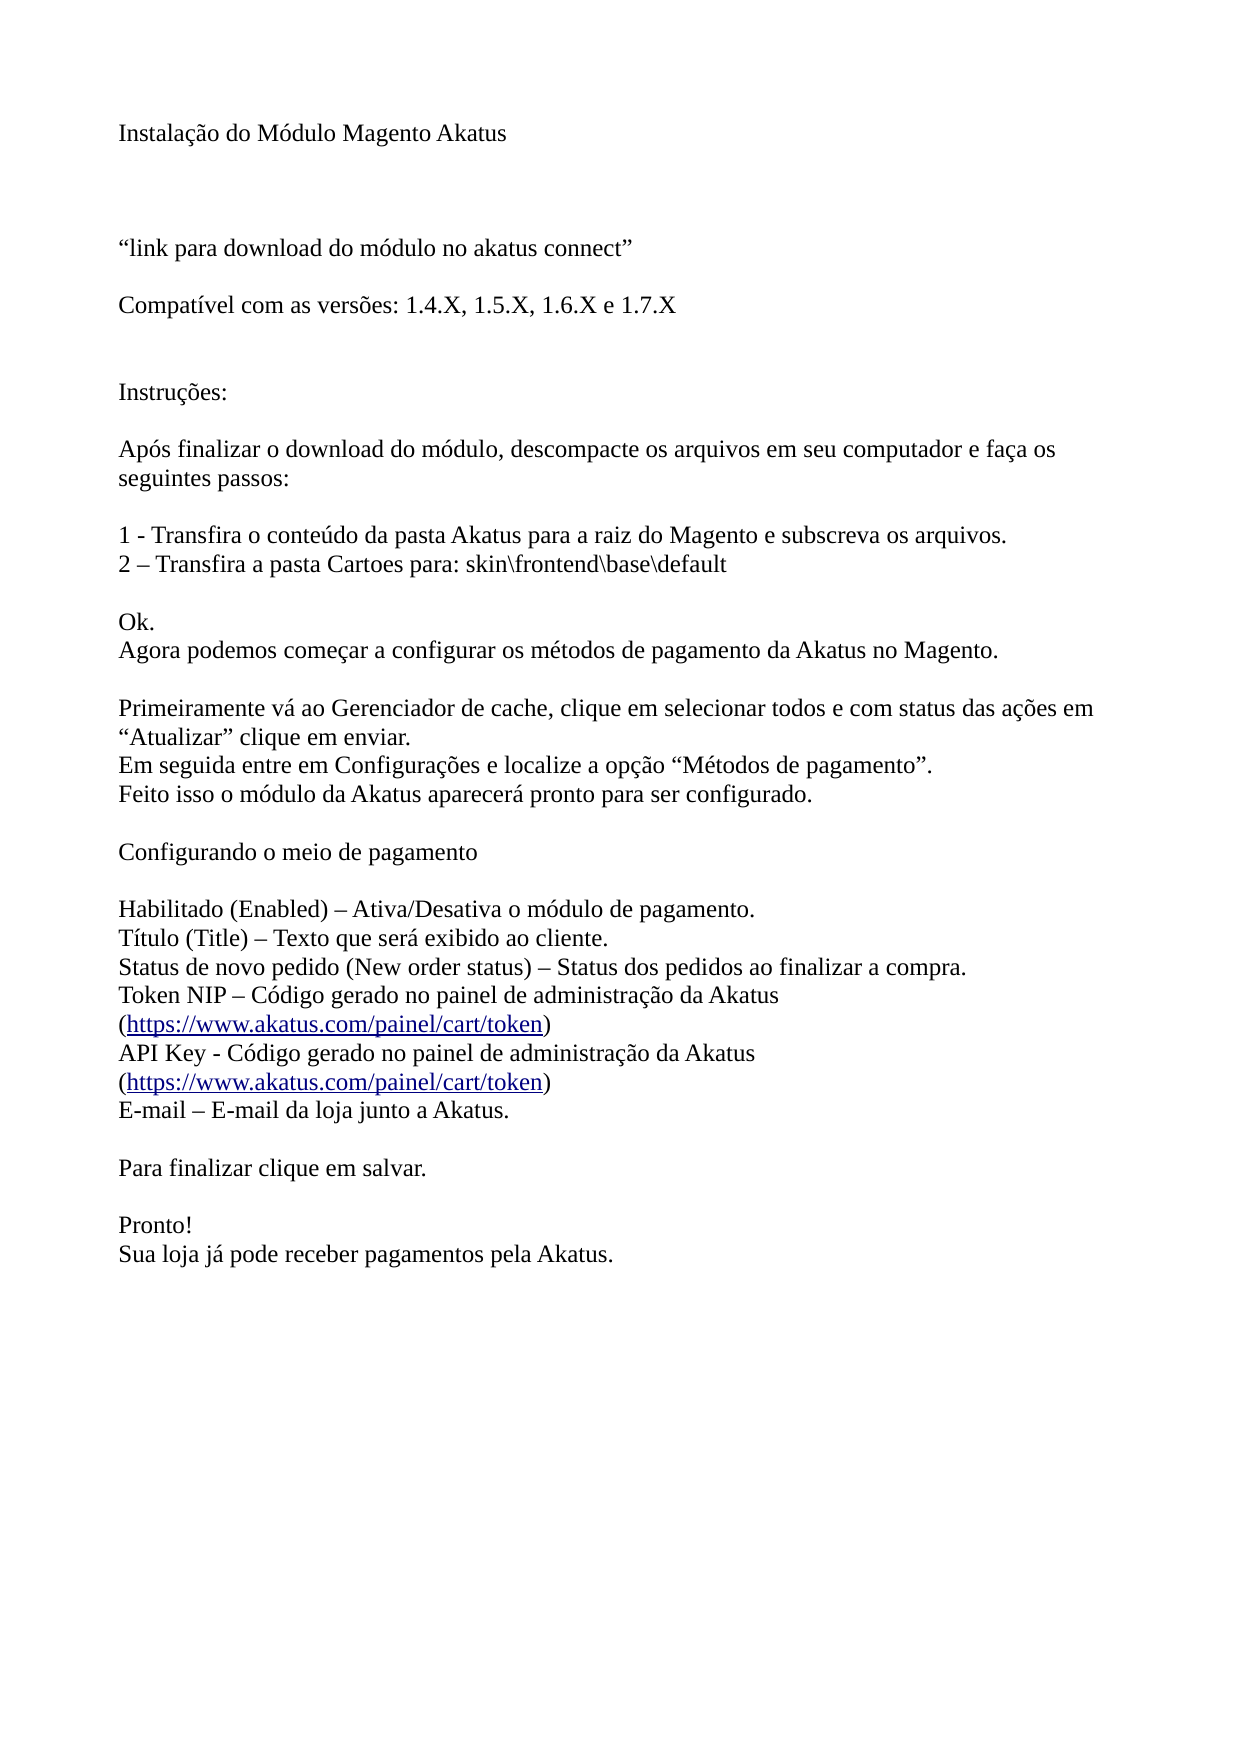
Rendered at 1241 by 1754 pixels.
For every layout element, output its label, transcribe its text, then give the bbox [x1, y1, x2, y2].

text Instalação do Módulo Magento Akatus [118, 118, 1122, 147]
text Sua loja já pode receber pagamentos pela Akatus. [118, 1239, 1122, 1268]
text Pronto! [118, 1211, 1122, 1239]
text 2 – Transfira a pasta Cartoes para: skin\frontend\base\default [118, 549, 1122, 578]
text Agora podemos começar a configurar os métodos de pagamento da Akatus no Magento. Primeiramente vá ao Gerenciador de cache, clique em selecionar todos e com status das ações em “Atualizar” clique em enviar. [118, 636, 1122, 751]
text API Key - Código gerado no painel de administração da Akatus (https://www.akatus.com/painel/cart/token) [118, 1038, 1122, 1096]
text Ok. [118, 607, 1122, 636]
text Token NIP – Código gerado no painel de administração da Akatus (https://www.akatus.com/painel/cart/token) [118, 981, 1122, 1038]
text Para finalizar clique em salvar. [118, 1153, 1122, 1182]
text Após finalizar o download do módulo, descompacte os arquivos em seu computador e faça os seguintes passos: [118, 434, 1122, 492]
text “link para download do módulo no akatus connect” [118, 233, 1122, 262]
text Instruções: [118, 377, 1122, 406]
text Compatível com as versões: 1.4.X, 1.5.X, 1.6.X e 1.7.X [118, 291, 1122, 319]
text Feito isso o módulo da Akatus aparecerá pronto para ser configurado. [118, 779, 1122, 808]
text Status de novo pedido (New order status) – Status dos pedidos ao finalizar a compra. [118, 952, 1122, 981]
text E-mail – E-mail da loja junto a Akatus. [118, 1096, 1122, 1124]
text Configurando o meio de pagamento [118, 837, 1122, 866]
text Em seguida entre em Configurações e localize a opção “Métodos de pagamento”. [118, 751, 1122, 779]
text Habilitado (Enabled) – Ativa/Desativa o módulo de pagamento. Título (Title) – Texto que será exibido ao cliente. [118, 894, 1122, 952]
text 1 - Transfira o conteúdo da pasta Akatus para a raiz do Magento e subscreva os arquivos. [118, 521, 1122, 549]
